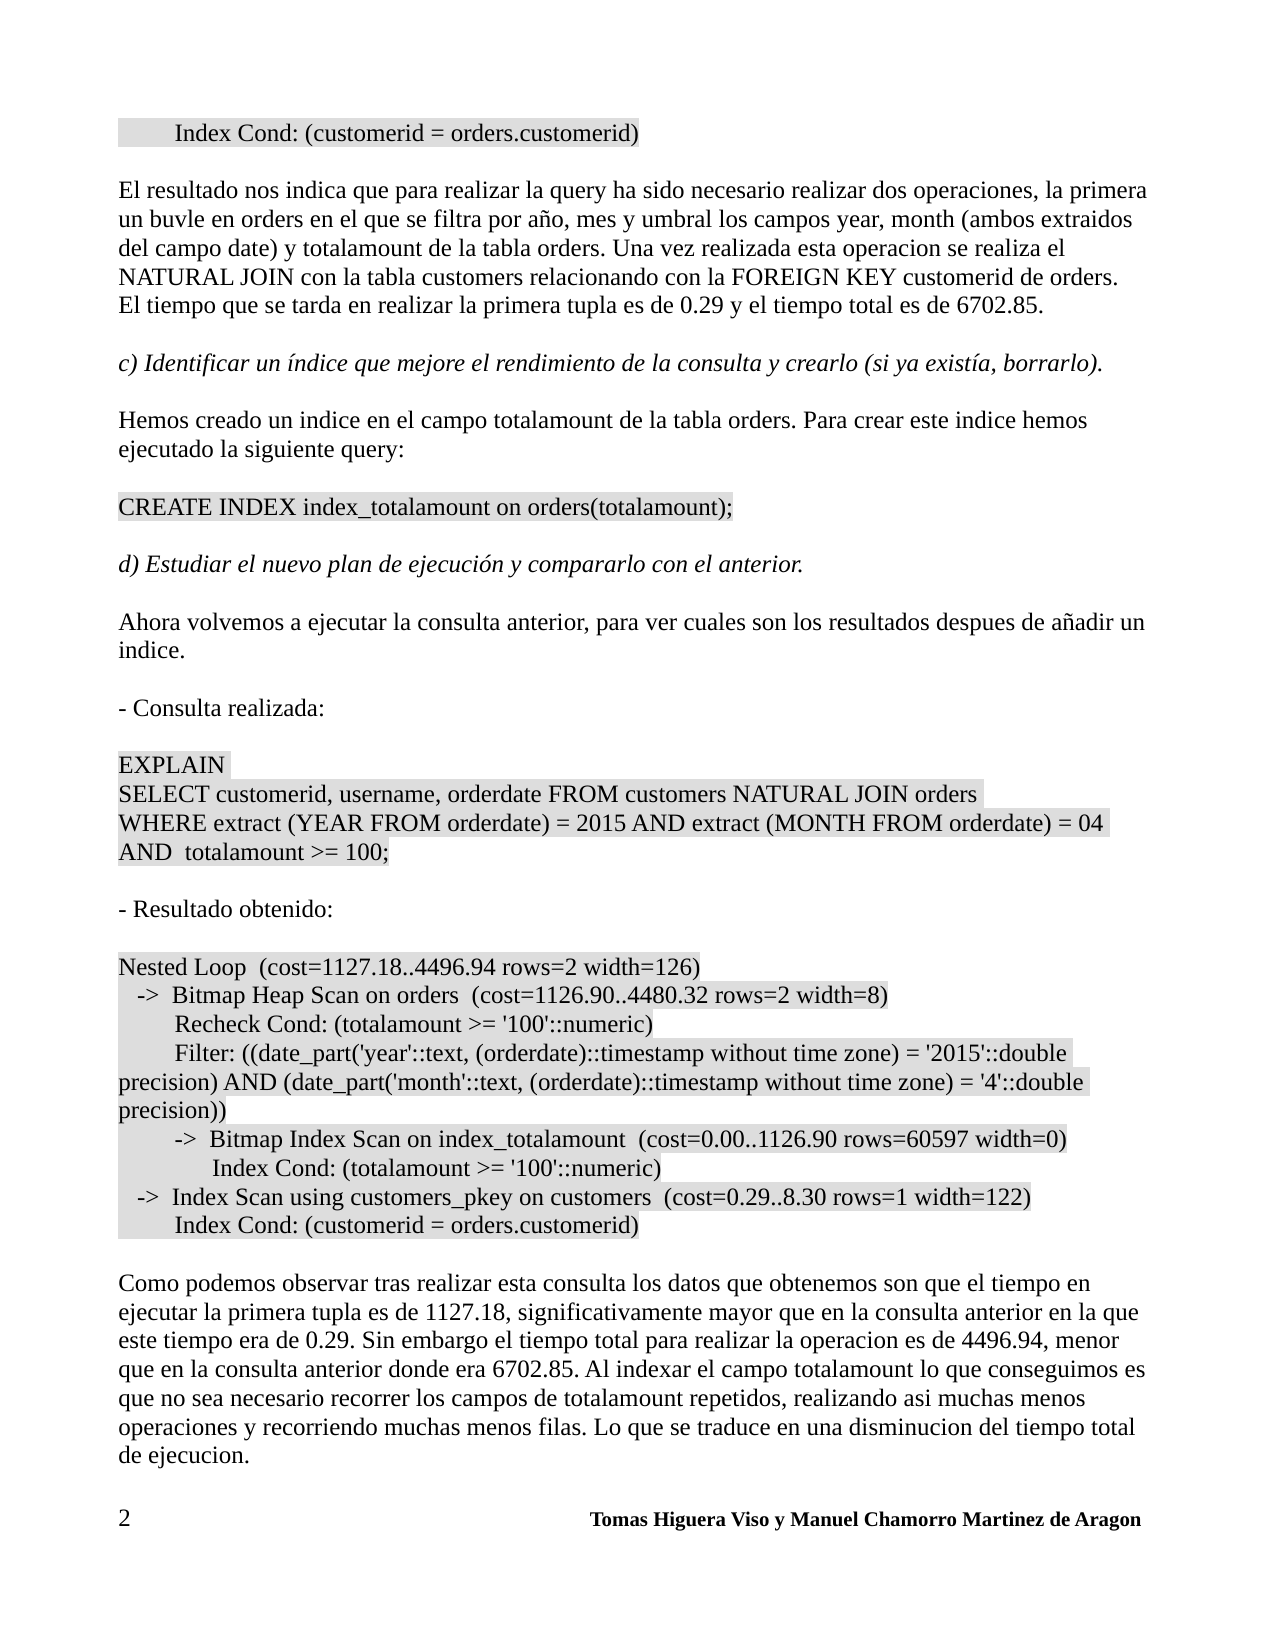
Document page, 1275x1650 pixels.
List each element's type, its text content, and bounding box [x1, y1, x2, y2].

text El tiempo que se tarda en realizar la primera tupla es de 0.29 y el tiempo total es de 6702.85. [118, 291, 1157, 319]
text Como podemos observar tras realizar esta consulta los datos que obtenemos son que el tiempo en ejecutar la primera tupla es de 1127.18, significativamente mayor que en la consulta anterior en la que este tiempo era de 0.29. Sin embargo el tiempo total para realizar la operacion es de 4496.94, menor que en la consulta anterior donde era 6702.85. Al indexar el campo totalamount lo que conseguimos es que no sea necesario recorrer los campos de totalamount repetidos, realizando asi muchas menos operaciones y recorriendo muchas menos filas. Lo que se traduce en una disminucion del tiempo total de ejecucion. [118, 1268, 1157, 1469]
text El resultado nos indica que para realizar la query ha sido necesario realizar dos operaciones, la primera un buvle en orders en el que se filtra por año, mes y umbral los campos year, month (ambos extraidos del campo date) y totalamount de la tabla orders. Una vez realizada esta operacion se realiza el NATURAL JOIN con la tabla customers relacionando con la FOREIGN KEY customerid de orders. [118, 176, 1157, 291]
text Recheck Cond: (totalamount >= '100'::numeric) [118, 1009, 1157, 1038]
text Ahora volvemos a ejecutar la consulta anterior, para ver cuales son los resultados despues de añadir un indice. [118, 607, 1157, 664]
text c) Identificar un índice que mejore el rendimiento de la consulta y crearlo (si ya existía, borrarlo). [118, 348, 1157, 377]
text d) Estudiar el nuevo plan de ejecución y compararlo con el anterior. [118, 549, 1157, 578]
text EXPLAIN [118, 751, 1157, 779]
text -> Bitmap Index Scan on index_totalamount (cost=0.00..1126.90 rows=60597 width=0) [118, 1124, 1157, 1153]
text Hemos creado un indice en el campo totalamount de la tabla orders. Para crear este indice hemos ejecutado la siguiente query: [118, 406, 1157, 492]
text - Consulta realizada: [118, 693, 1157, 751]
text - Resultado obtenido: [118, 894, 1157, 923]
text Index Cond: (customerid = orders.customerid) [118, 118, 1157, 147]
text Index Cond: (totalamount >= '100'::numeric) [118, 1153, 1157, 1182]
text -> Index Scan using customers_pkey on customers (cost=0.29..8.30 rows=1 width=122) [118, 1182, 1157, 1211]
text -> Bitmap Heap Scan on orders (cost=1126.90..4480.32 rows=2 width=8) [118, 981, 1157, 1009]
text Index Cond: (customerid = orders.customerid) [118, 1211, 1157, 1239]
text WHERE extract (YEAR FROM orderdate) = 2015 AND extract (MONTH FROM orderdate) = 04 AND totalamount >= 100; [118, 808, 1157, 866]
text Nested Loop (cost=1127.18..4496.94 rows=2 width=126) [118, 952, 1157, 981]
text CREATE INDEX index_totalamount on orders(totalamount); [118, 492, 1157, 521]
text SELECT customerid, username, orderdate FROM customers NATURAL JOIN orders [118, 779, 1157, 808]
text Filter: ((date_part('year'::text, (orderdate)::timestamp without time zone) = '2015'::double precision) AND (date_part('month'::text, (orderdate)::timestamp without time zone) = '4'::double precision)) [118, 1038, 1157, 1124]
